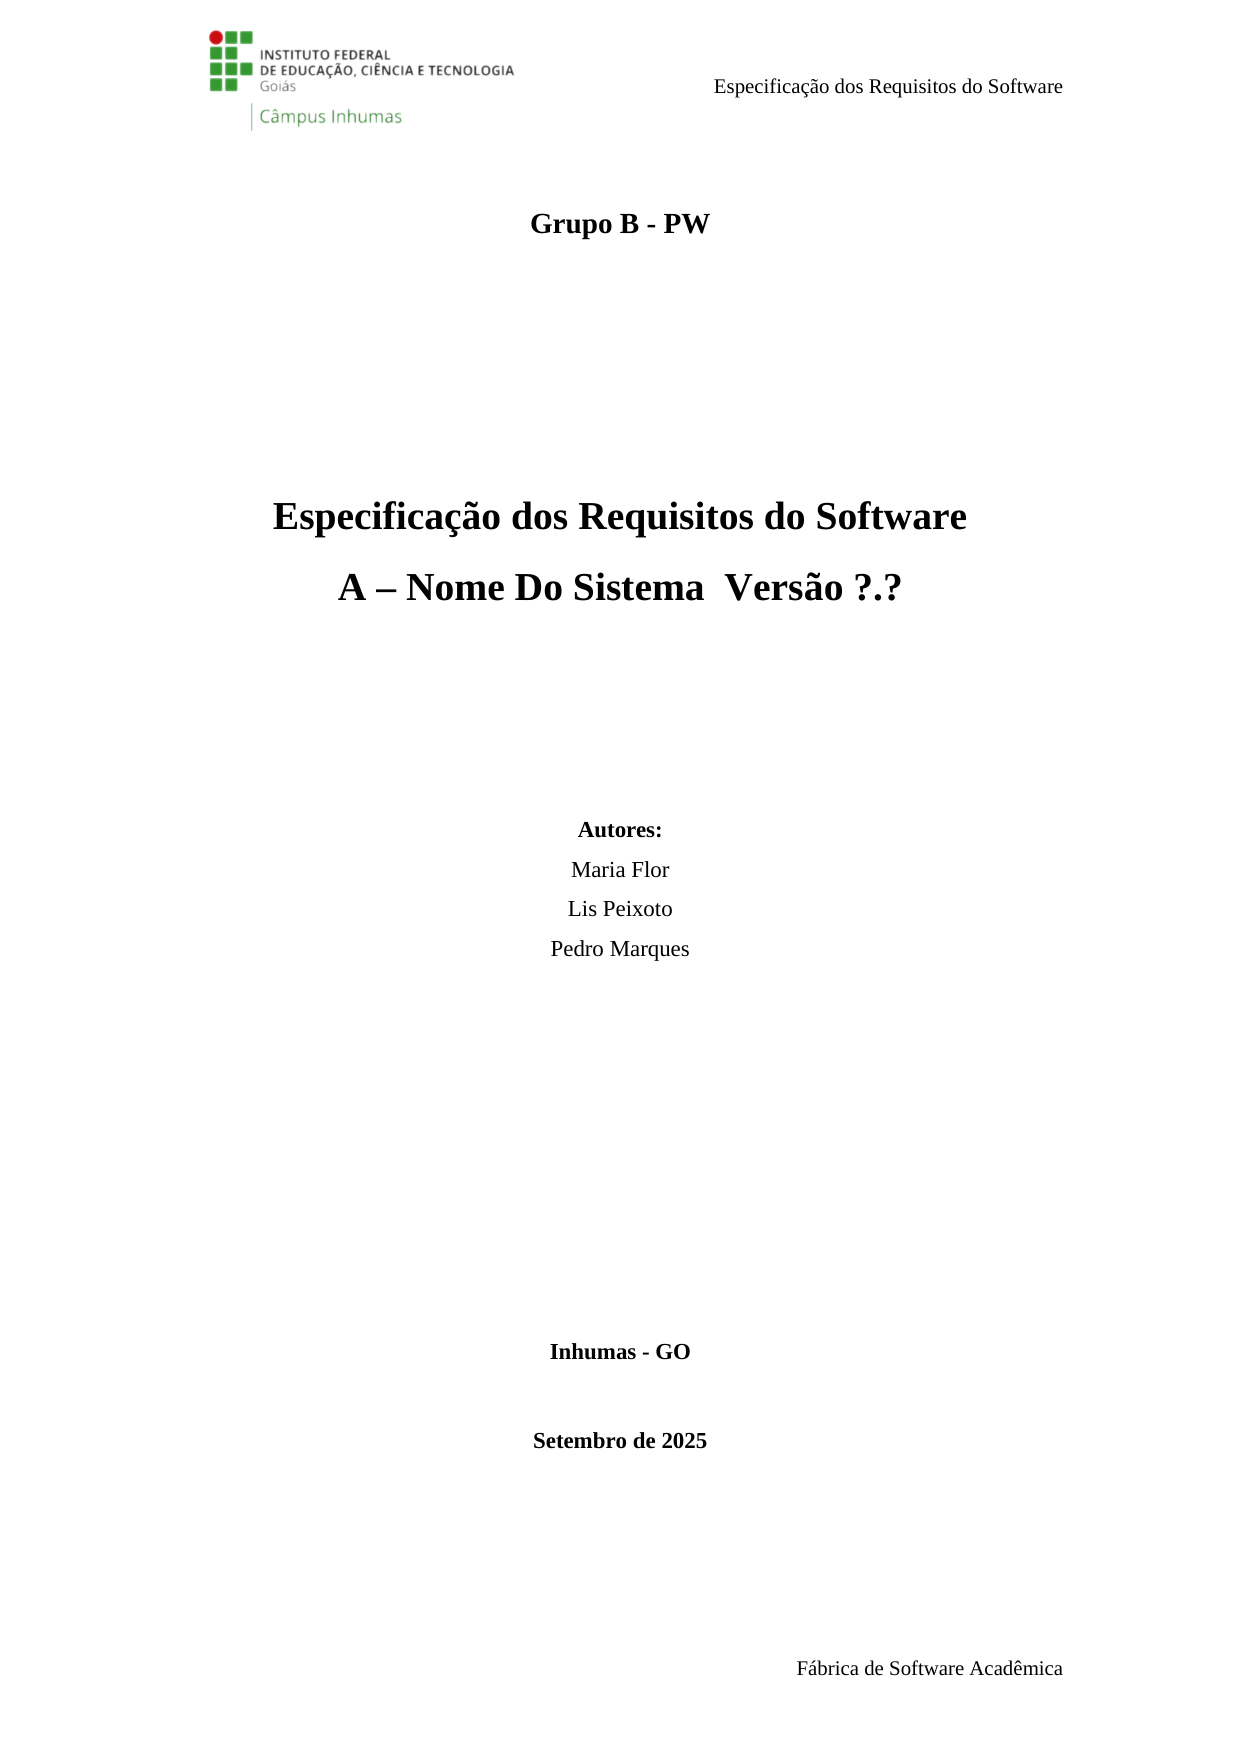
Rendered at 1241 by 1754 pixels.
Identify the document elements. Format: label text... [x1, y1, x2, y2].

text A – Nome Do Sistema Versão ?.? [177, 563, 1063, 609]
text Maria Flor [177, 856, 1063, 882]
text Lis Peixoto [177, 895, 1063, 922]
text Especificação dos Requisitos do Software [177, 493, 1063, 538]
text Setembro de 2025 [177, 1427, 1063, 1453]
text Autores: [177, 816, 1063, 843]
text Grupo B - PW [177, 206, 1063, 240]
text Inhumas - GO [177, 1338, 1063, 1364]
text Pedro Marques [177, 935, 1063, 961]
picture [202, 25, 526, 134]
